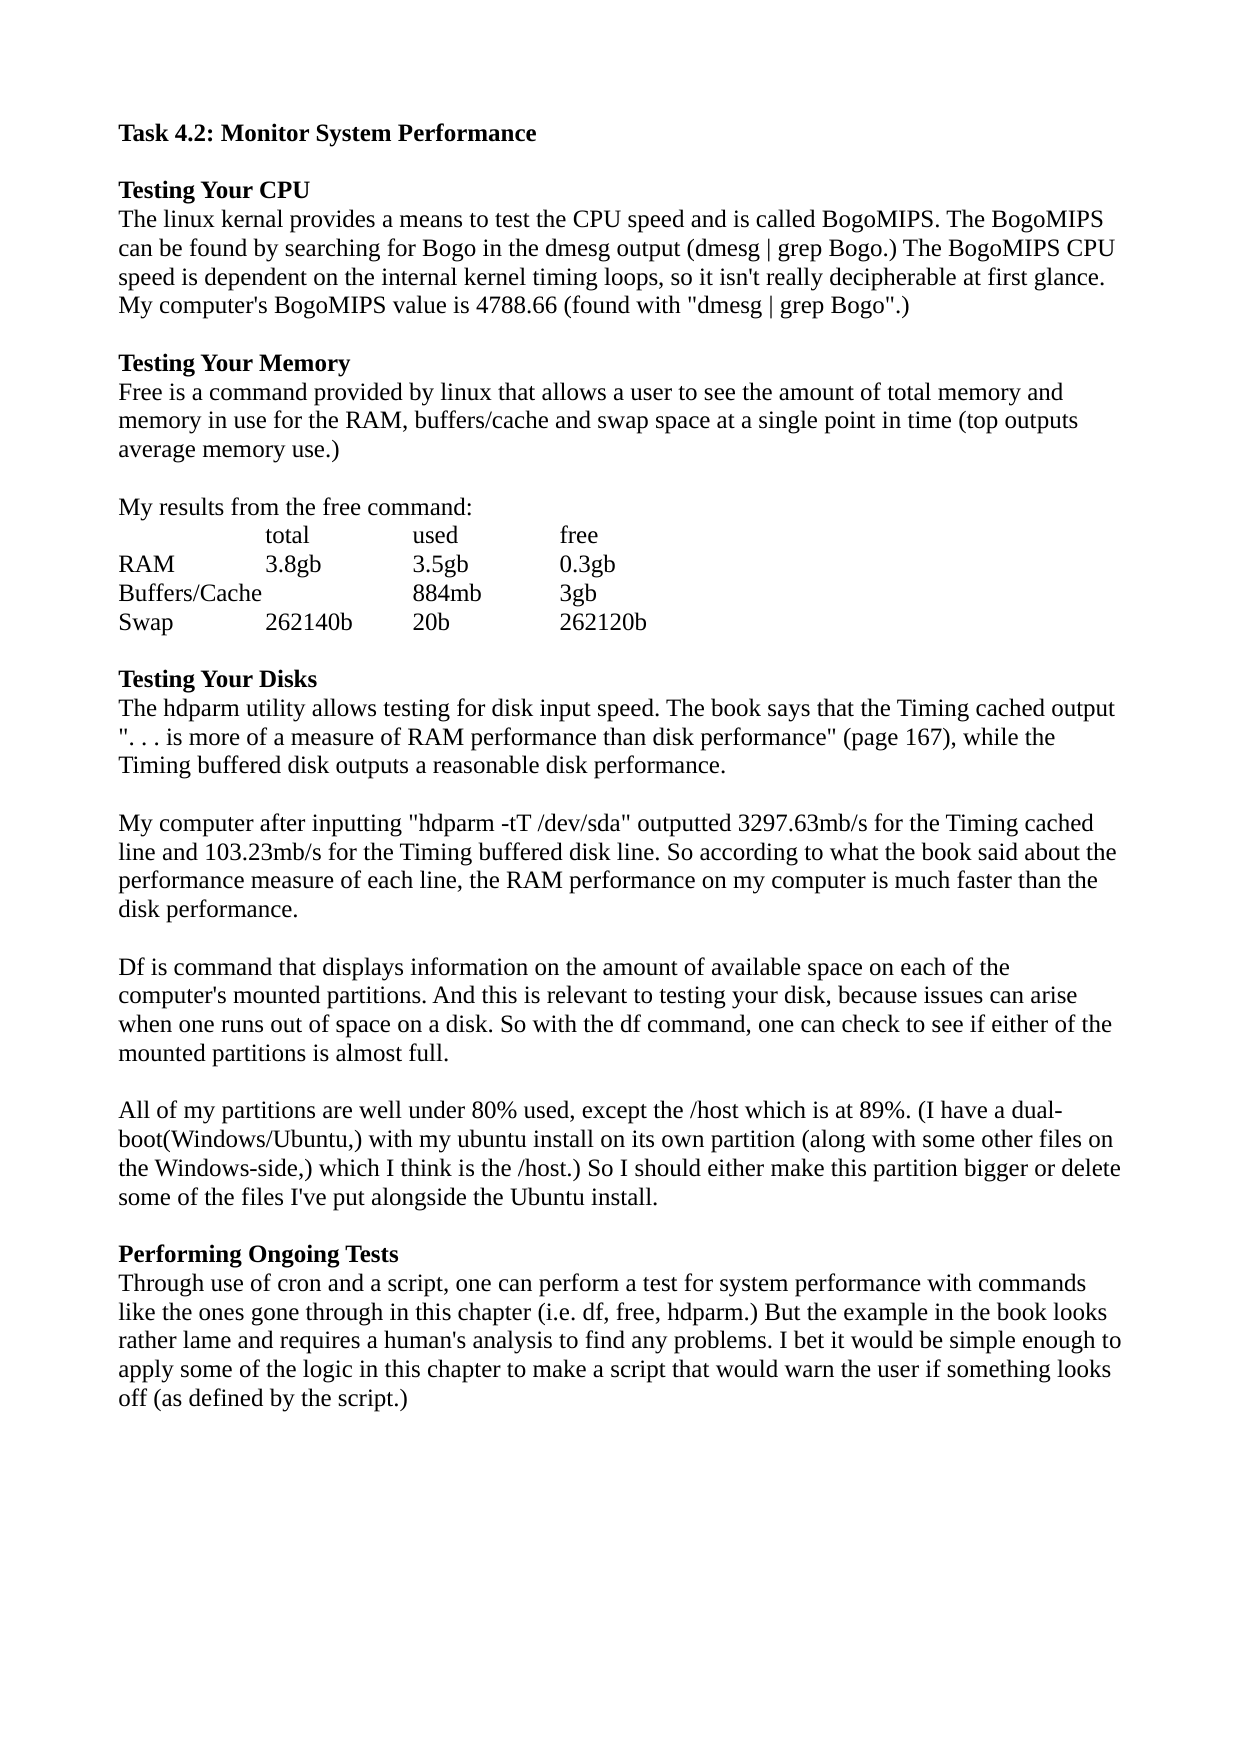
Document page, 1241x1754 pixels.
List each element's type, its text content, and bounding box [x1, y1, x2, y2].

text Free is a command provided by linux that allows a user to see the amount of total memory and memory in use for the RAM, buffers/cache and swap space at a single point in time (top outputs average memory use.) [118, 377, 1122, 463]
text Buffers/Cache 884mb 3gb [118, 578, 1122, 607]
text My computer after inputting "hdparm -tT /dev/sda" outputted 3297.63mb/s for the Timing cached line and 103.23mb/s for the Timing buffered disk line. So according to what the book said about the performance measure of each line, the RAM performance on my computer is much faster than the disk performance. [118, 808, 1122, 923]
text Swap 262140b 20b 262120b [118, 607, 1122, 636]
text All of my partitions are well under 80% used, except the /host which is at 89%. (I have a dual-boot(Windows/Ubuntu,) with my ubuntu install on its own partition (along with some other files on the Windows-side,) which I think is the /host.) So I should either make this partition bigger or delete some of the files I've put alongside the Ubuntu install. [118, 1096, 1122, 1211]
text Df is command that displays information on the amount of available space on each of the computer's mounted partitions. And this is relevant to testing your disk, because issues can arise when one runs out of space on a disk. So with the df command, one can check to see if either of the mounted partitions is almost full. [118, 952, 1122, 1067]
text Task 4.2: Monitor System Performance [118, 118, 1122, 147]
text Through use of cron and a script, one can perform a test for system performance with commands like the ones gone through in this chapter (i.e. df, free, hdparm.) But the example in the book looks rather lame and requires a human's analysis to find any problems. I bet it would be simple enough to apply some of the logic in this chapter to make a script that would warn the user if something looks off (as defined by the script.) [118, 1268, 1122, 1412]
text RAM 3.8gb 3.5gb 0.3gb [118, 549, 1122, 578]
text The linux kernal provides a means to test the CPU speed and is called BogoMIPS. The BogoMIPS can be found by searching for Bogo in the dmesg output (dmesg | grep Bogo.) The BogoMIPS CPU speed is dependent on the internal kernel timing loops, so it isn't really decipherable at first glance. My computer's BogoMIPS value is 4788.66 (found with "dmesg | grep Bogo".) [118, 204, 1122, 319]
text total used free [118, 521, 1122, 549]
text Testing Your Disks [118, 664, 1122, 693]
text Testing Your Memory [118, 348, 1122, 377]
text Testing Your CPU [118, 176, 1122, 204]
text Performing Ongoing Tests [118, 1239, 1122, 1268]
text My results from the free command: [118, 492, 1122, 521]
text The hdparm utility allows testing for disk input speed. The book says that the Timing cached output ". . . is more of a measure of RAM performance than disk performance" (page 167), while the Timing buffered disk outputs a reasonable disk performance. [118, 693, 1122, 779]
